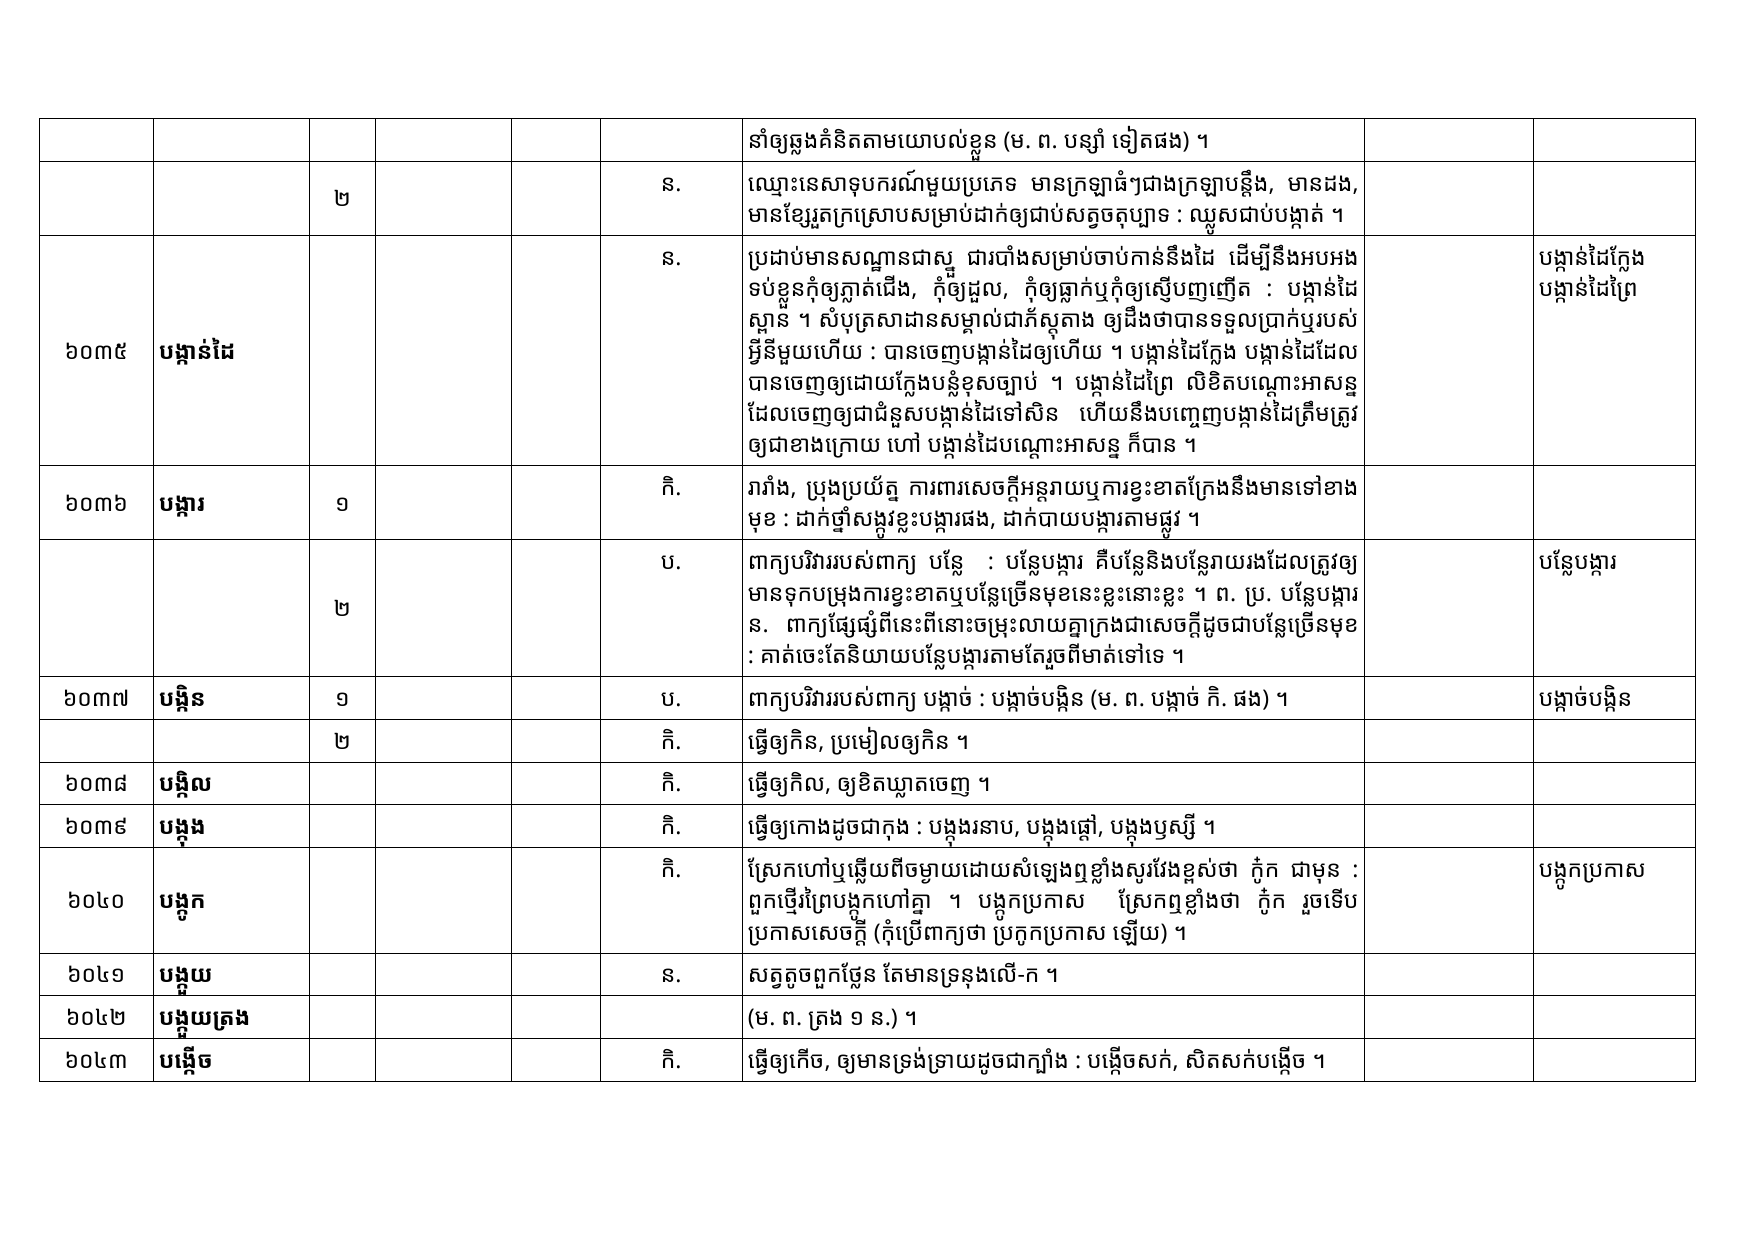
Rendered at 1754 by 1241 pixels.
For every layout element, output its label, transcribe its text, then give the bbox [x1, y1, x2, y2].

table_cell [40, 119, 153, 161]
table_cell ឈ្មោះ​នេសាទុបករណ៍​មួយ​ប្រភេទ មាន​ក្រឡា​ធំ​ៗ​ជាង​ក្រឡា​បន្តឹង, មាន​ដង, មាន​ខ្សែ​រួត​ក្រស្រោប​សម្រាប់​ដាក់​ឲ្យ​ជាប់​សត្វ​ចតុប្បាទ : ឈ្លូស​ជាប់​បង្កាត់ ។ [743, 162, 1364, 235]
table_cell [376, 996, 511, 1038]
table_cell [154, 162, 309, 235]
table_cell ប. [601, 677, 742, 719]
table_cell បង្កិន [154, 677, 309, 719]
table_cell [376, 1039, 511, 1081]
table_cell [1365, 162, 1533, 235]
table_cell [310, 1039, 375, 1081]
table_cell ន. [601, 162, 742, 235]
table_cell ពាក្យ​បរិវារ​របស់​ពាក្យ បន្លែ : បន្លែ​បង្ការ គឺ​បន្លែ​និង​បន្លែ​រាយ​រង​ដែល​ត្រូវ​ឲ្យ​មាន​ទុក​បម្រុង​ការ​ខ្វះ​ខាត​ឬ​បន្លែ​ច្រើន​មុខ​នេះ​ខ្លះ​នោះ​ខ្លះ ។ ព. ប្រ. បន្លែ​បង្ការ ន. ពាក្យ​ផ្សែផ្សំ​ពីនេះ​ពីនោះ​ចម្រុះ​លាយ​គ្នា​ក្រង​ជា​សេចក្ដី​ដូច​ជា​បន្លែ​ច្រើន​មុខ : គាត់​ចេះ​តែ​និយាយ​បន្លែ​បង្ការ​តាម​តែ​រួច​ពី​មាត់​ទៅ​ទេ ។ [743, 540, 1364, 676]
table_cell [1365, 805, 1533, 847]
table_cell ៦០៣៦ [40, 466, 153, 539]
table_cell បង្ការ [154, 466, 309, 539]
table_cell [310, 119, 375, 161]
table_cell ៦០៣៥ [40, 236, 153, 465]
table_cell [1365, 466, 1533, 539]
table_cell [1534, 720, 1695, 762]
table_cell [1534, 805, 1695, 847]
table_cell [1534, 162, 1695, 235]
table_cell [512, 954, 600, 995]
table_cell [512, 466, 600, 539]
table_cell [310, 763, 375, 804]
table_cell ៦០៤៣ [40, 1039, 153, 1081]
table_cell [40, 540, 153, 676]
table_cell [1534, 1039, 1695, 1081]
table_cell [154, 720, 309, 762]
table_cell ន. [601, 236, 742, 465]
table_cell ១ [310, 466, 375, 539]
table_cell [40, 720, 153, 762]
table_cell [1365, 763, 1533, 804]
table_cell [310, 996, 375, 1038]
table_cell កិ. [601, 763, 742, 804]
table_cell បង្កូក​ប្រកាស [1534, 848, 1695, 952]
table_cell ២ [310, 162, 375, 235]
table_cell [376, 162, 511, 235]
table_cell [512, 763, 600, 804]
table_cell ៦០៣៩ [40, 805, 153, 847]
table_cell [512, 720, 600, 762]
table_cell [512, 805, 600, 847]
table_cell [1365, 996, 1533, 1038]
table_cell [512, 540, 600, 676]
table_cell បង្កុង [154, 805, 309, 847]
table_cell [601, 119, 742, 161]
table_cell ២ [310, 720, 375, 762]
table_cell [376, 540, 511, 676]
table_cell [154, 540, 309, 676]
table_cell [1534, 466, 1695, 539]
table_cell [310, 954, 375, 995]
table_cell [512, 119, 600, 161]
table_cell [376, 677, 511, 719]
table_cell បង្កូក [154, 848, 309, 952]
table_cell [376, 954, 511, 995]
table_cell [512, 162, 600, 235]
table_cell [512, 236, 600, 465]
table_cell ៦០៤០ [40, 848, 153, 952]
table_cell [376, 720, 511, 762]
table_cell ៦០៣៧ [40, 677, 153, 719]
table_cell [40, 162, 153, 235]
table_cell [310, 848, 375, 952]
table_cell [1365, 1039, 1533, 1081]
table_cell [1365, 119, 1533, 161]
table_cell [376, 236, 511, 465]
table_cell ៦០៣៨ [40, 763, 153, 804]
table_cell ធ្វើ​ឲ្យ​កោង​ដូច​ជា​កុង : បង្កុង​រនាប, បង្កុង​ផ្ដៅ, បង្កុង​ឫស្សី ។ [743, 805, 1364, 847]
table_cell បន្លែ​បង្ការ [1534, 540, 1695, 676]
table_cell [376, 119, 511, 161]
table_cell រារាំង, ប្រុង​ប្រយ័ត្ន ការពារ​សេចក្ដី​អន្តរាយ​ឬ​ការ​ខ្វះខាត​ក្រែង​នឹង​មាន​ទៅ​ខាង​មុខ : ដាក់​ថ្នាំ​សង្កូវ​ខ្លះ​បង្ការ​ផង, ដាក់​បាយ​បង្ការ​តាម​ផ្លូវ ។ [743, 466, 1364, 539]
table_cell កិ. [601, 720, 742, 762]
table_cell [1365, 720, 1533, 762]
table_cell [512, 996, 600, 1038]
table_cell [1534, 954, 1695, 995]
table_cell កិ. [601, 805, 742, 847]
table_cell បង្កួយ​ត្រង [154, 996, 309, 1038]
table_cell ធ្វើ​ឲ្យ​កាត់​ឲ្យ​ឆេះ​កើត​ជា​ភ្លើង​ឡើង : បង្កាត់​ភ្លើង ។ ធ្វើ​ឲ្យ​កាត់​ពូជ : បង្កាត់​កូន ។ ដាក់​ថ្នាំ​ឲ្យ​កាត់​សាច់​មាន​មុខ​ធ្លាយ​ខ្ទុះ​ឬ​ឈាម : បង្កាត់​បូស ។ ធ្វើ​ឲ្យ​រង​ថ្លា : ដាក់​ធ្យូង​ឬ សាជូរ​បង្កាត់​ទឹក​ល្អក់​ឲ្យ​រង​ថ្លា ។ បង្កាត់​បន្សាំ ធ្វើ​ឲ្យ​កាត់​សាំ គឺ​ដឹក​នាំ​ឲ្យ​ឆ្លង​គំនិត​តាម​យោបល់​ខ្លួន (ម. ព. បន្សាំ ទៀត​ផង) ។ [743, 119, 1364, 161]
table_cell ប្រដាប់​មាន​សណ្ឋាន​ជា​ស្នួ ជា​របាំង​សម្រាប់​ចាប់​កាន់​នឹង​ដៃ ដើម្បី​នឹង​អប​អង​ទប់​ខ្លួន​កុំ​ឲ្យ​ភ្លាត់​ជើង, កុំ​ឲ្យ​ដួល, កុំ​ឲ្យ​ធ្លាក់​ឬ​កុំ​ឲ្យ​ស្ញើប​ញញើត : បង្កាន់​ដៃ​ស្ពាន ។ សំបុត្រ​សាដាន​សម្គាល់​ជា​ភ័ស្តុតាង ឲ្យ​ដឹង​ថា​បាន​ទទួល​ប្រាក់​ឬ​របស់​អ្វី​នីមួយ​ហើយ : បាន​ចេញ​បង្កាន់​ដៃ​ឲ្យ​ហើយ ។ បង្កាន់​ដៃ​ក្លែង បង្កាន់​ដៃ​ដែល​បាន​ចេញ​ឲ្យ​ដោយ​ក្លែង​បន្លំ​ខុស​ច្បាប់ ។ បង្កាន់​ដៃ​ព្រៃ លិខិត​បណ្ដោះអាសន្ន​ដែល​ចេញ​ឲ្យ​ជា​ជំនួស​បង្កាន់​ដៃ​ទៅ​សិន ហើយ​នឹង​បញ្ចេញ​បង្កាន់​ដៃ​ត្រឹមត្រូវ​ឲ្យ​ជា​ខាង​ក្រោយ ហៅ បង្កាន់​ដៃ​បណ្ដោះអាសន្ន ក៏​បាន ។ [743, 236, 1364, 465]
table_cell [1534, 763, 1695, 804]
table_cell ១ [310, 677, 375, 719]
table_cell [1365, 954, 1533, 995]
table_cell ប. [601, 540, 742, 676]
table_cell [1365, 848, 1533, 952]
table_cell ៦០៤១ [40, 954, 153, 995]
table_cell បង្កួយ [154, 954, 309, 995]
table_cell [601, 996, 742, 1038]
table_cell បង្កាន់​ដៃ [154, 236, 309, 465]
table_cell (ម. ព. ត្រង ១ ន.) ។ [743, 996, 1364, 1038]
table_cell [512, 848, 600, 952]
table_cell សត្វ​តូច​ពួក​ថ្លែន តែ​មាន​ទ្រនុង​លើ-ក ។ [743, 954, 1364, 995]
table_cell ស្រែក​ហៅ​ឬ​ឆ្លើយ​ពី​ចម្ងាយ​ដោយ​សំឡេង​ឮ​ខ្លាំង​សូរ​វែង​ខ្ពស់​ថា កូ៎ក ជា​មុន : ពួក​ថ្មើរ​ព្រៃ​បង្កូក​ហៅ​គ្នា ។ បង្កូក​ប្រកាស ស្រែក​ឮ​ខ្លាំង​ថា កូ៎ក រួច​ទើប​ប្រកាស​សេចក្ដី (កុំ​ប្រើ​ពាក្យ​ថា ប្រកូក​ប្រកាស ឡើយ) ។ [743, 848, 1364, 952]
table_cell [376, 466, 511, 539]
table_cell បង្កាន់​ដៃ​ក្លែង បង្កាន់​ដៃ​ព្រៃ [1534, 236, 1695, 465]
table_cell [1365, 677, 1533, 719]
table_cell បង្កិល [154, 763, 309, 804]
table_cell ធ្វើ​ឲ្យ​កើច, ឲ្យ​មាន​ទ្រង់ទ្រាយ​ដូច​ជា​ក្បាំង : បង្កើច​សក់, សិត​សក់​បង្កើច ។ [743, 1039, 1364, 1081]
table_cell ពាក្យ​បរិវារ​របស់​ពាក្យ បង្កាច់ : បង្កាច់​បង្កិន (ម. ព. បង្កាច់ កិ. ផង) ។ [743, 677, 1364, 719]
table_cell [310, 236, 375, 465]
table_cell ធ្វើ​ឲ្យ​កិន, ប្រមៀល​ឲ្យ​កិន ។ [743, 720, 1364, 762]
table_cell [512, 1039, 600, 1081]
table_cell [376, 805, 511, 847]
table_cell [1365, 540, 1533, 676]
table_cell ធ្វើ​ឲ្យ​កិល, ឲ្យ​ខិត​ឃ្លាត​ចេញ ។ [743, 763, 1364, 804]
table_cell កិ. [601, 466, 742, 539]
table_cell [376, 763, 511, 804]
table_cell កិ. [601, 848, 742, 952]
table_cell [1534, 119, 1695, 161]
table_cell [512, 677, 600, 719]
table_cell [154, 119, 309, 161]
table_cell ២ [310, 540, 375, 676]
table_cell [1365, 236, 1533, 465]
table_cell [1534, 996, 1695, 1038]
table_cell បង្កាច់​បង្កិន [1534, 677, 1695, 719]
table_cell កិ. [601, 1039, 742, 1081]
table_cell ៦០៤២ [40, 996, 153, 1038]
table_cell បង្កើច [154, 1039, 309, 1081]
table_cell [376, 848, 511, 952]
table_cell ន. [601, 954, 742, 995]
table_cell [310, 805, 375, 847]
